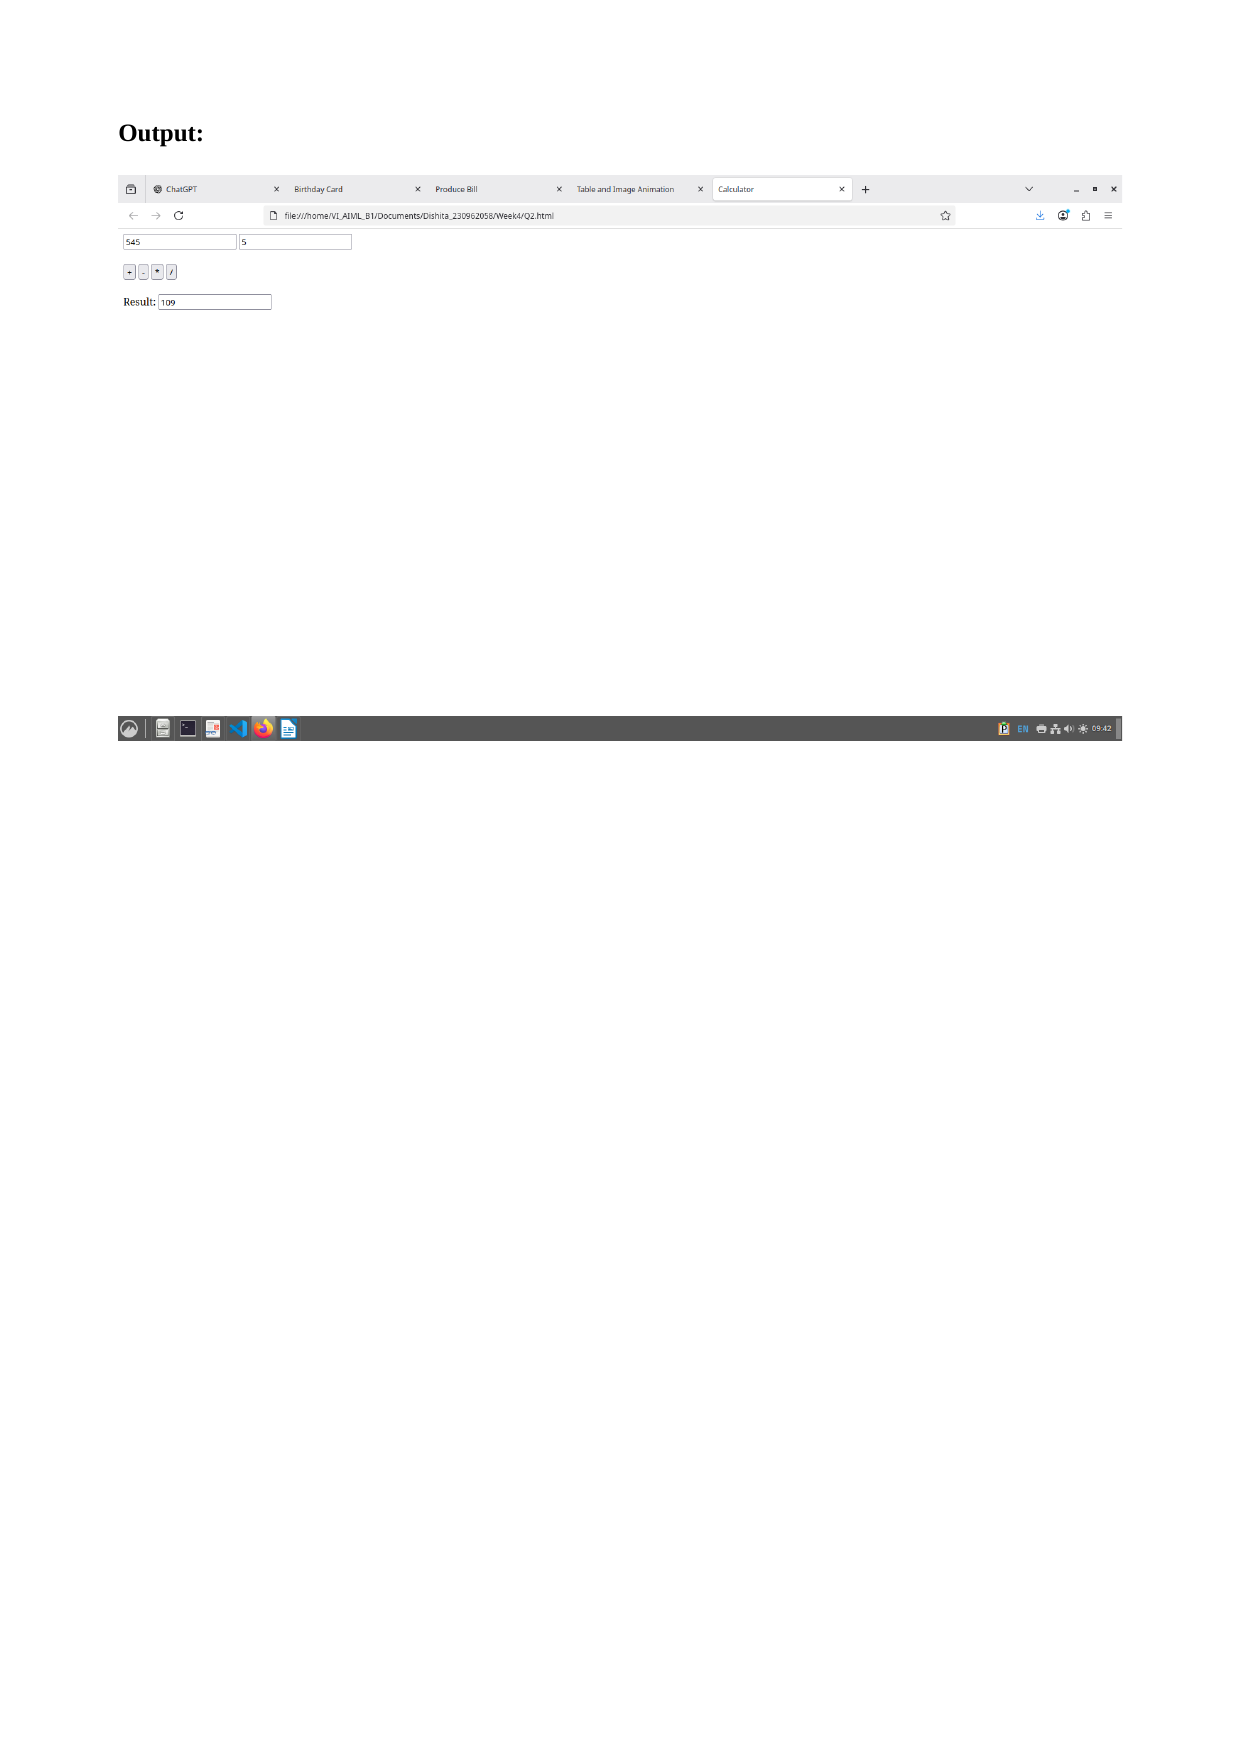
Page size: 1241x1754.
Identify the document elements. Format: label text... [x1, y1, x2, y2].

text Output: [118, 118, 1122, 147]
picture [118, 175, 1123, 741]
